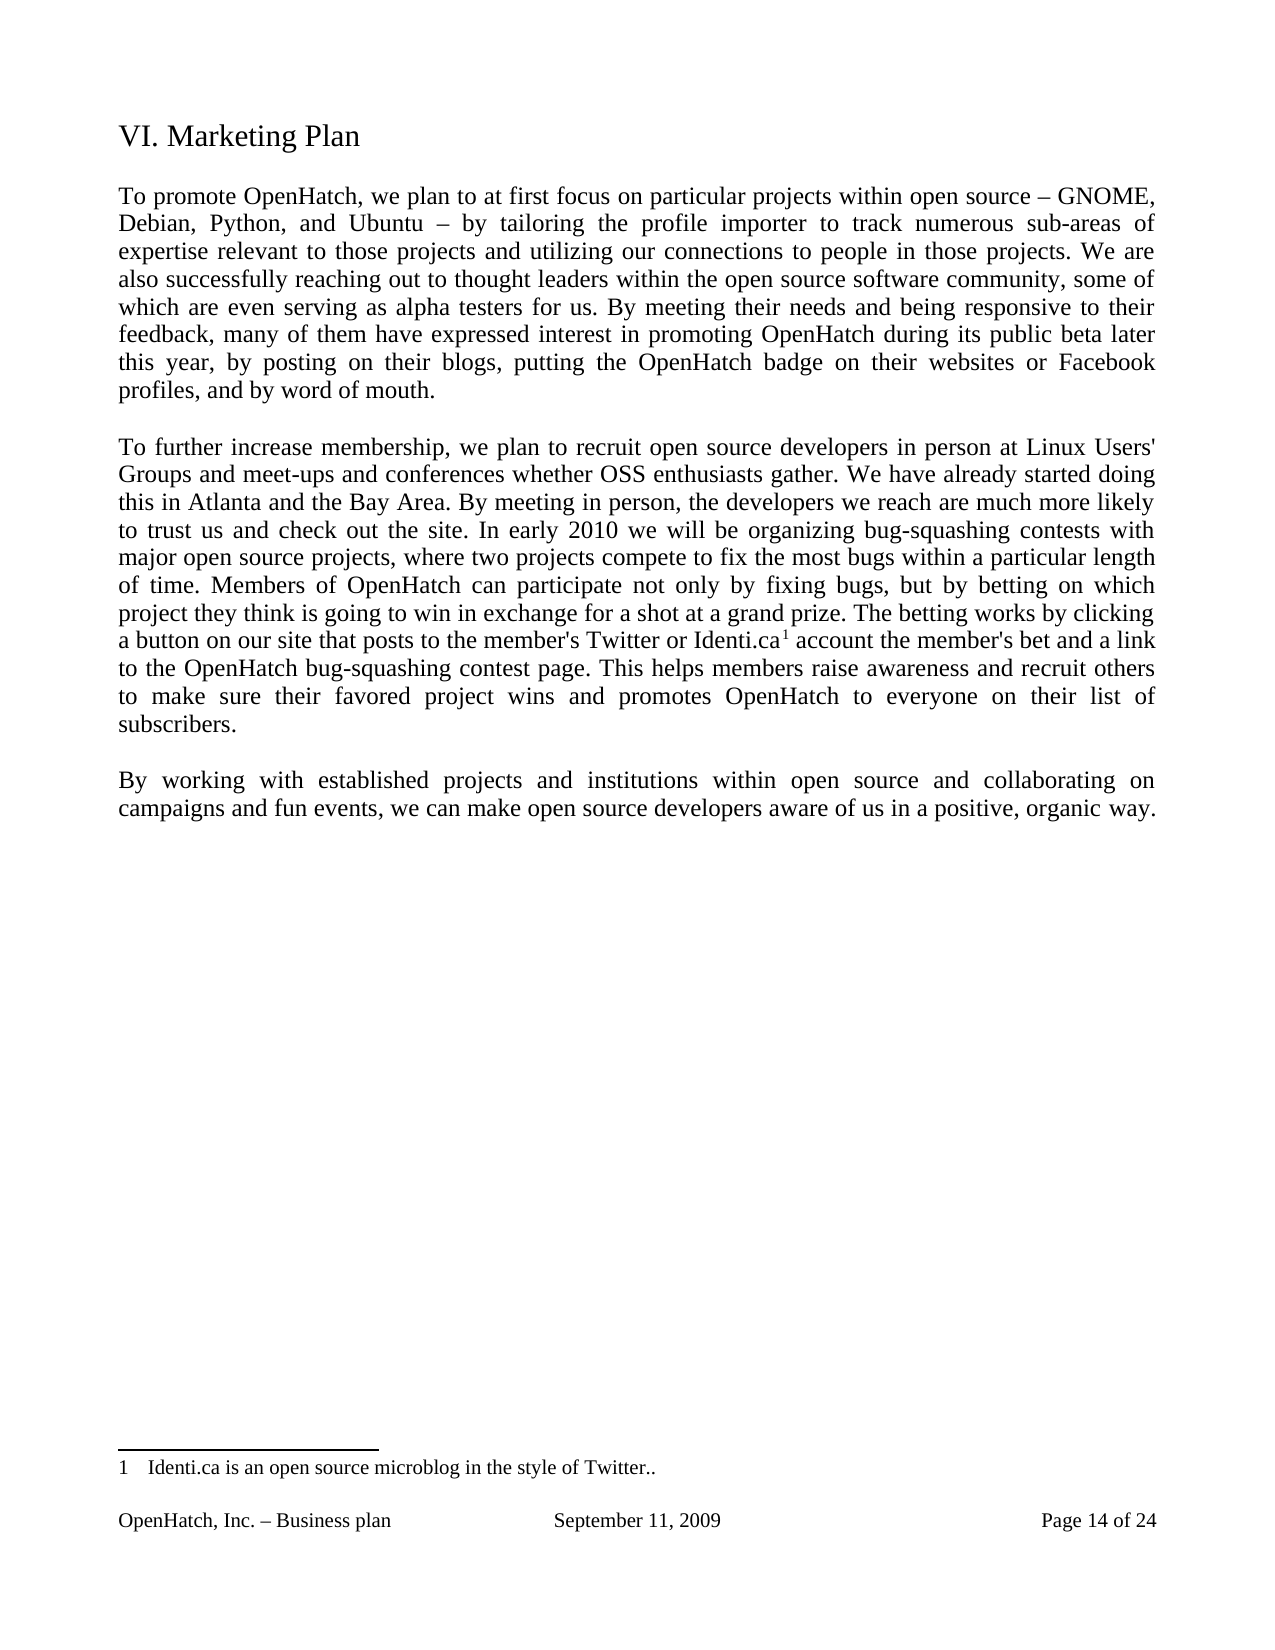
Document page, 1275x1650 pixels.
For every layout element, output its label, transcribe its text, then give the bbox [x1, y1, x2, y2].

text By working with established projects and institutions within open source and collaborating on campaigns and fun events, we can make open source developers aware of us in a positive, organic way. [118, 767, 1156, 850]
text To further increase membership, we plan to recruit open source developers in person at Linux Users' Groups and meet-ups and conferences whether OSS enthusiasts gather. We have already started doing this in Atlanta and the Bay Area. By meeting in person, the developers we reach are much more likely to trust us and check out the site. In early 2010 we will be organizing bug-squashing contests with major open source projects, where two projects compete to fix the most bugs within a particular length of time. Members of OpenHatch can participate not only by fixing bugs, but by betting on which project they think is going to win in exchange for a shot at a grand prize. The betting works by clicking a button on our site that posts to the member's Twitter or Identi.ca account the member's bet and a link to the OpenHatch bug-squashing contest page. This helps members raise awareness and recruit others to make sure their favored project wins and promotes OpenHatch to everyone on their list of subscribers. [118, 433, 1156, 737]
text VI. Marketing Plan [118, 118, 1156, 153]
text Identi.ca is an open source microblog in the style of Twitter.. [118, 1456, 1156, 1479]
text To promote OpenHatch, we plan to at first focus on particular projects within open source – GNOME, Debian, Python, and Ubuntu – by tailoring the profile importer to track numerous sub-areas of expertise relevant to those projects and utilizing our connections to people in those projects. We are also successfully reaching out to thought leaders within the open source software community, some of which are even serving as alpha testers for us. By meeting their needs and being responsive to their feedback, many of them have expressed interest in promoting OpenHatch during its public beta later this year, by posting on their blogs, putting the OpenHatch badge on their websites or Facebook profiles, and by word of mouth. [118, 182, 1156, 403]
